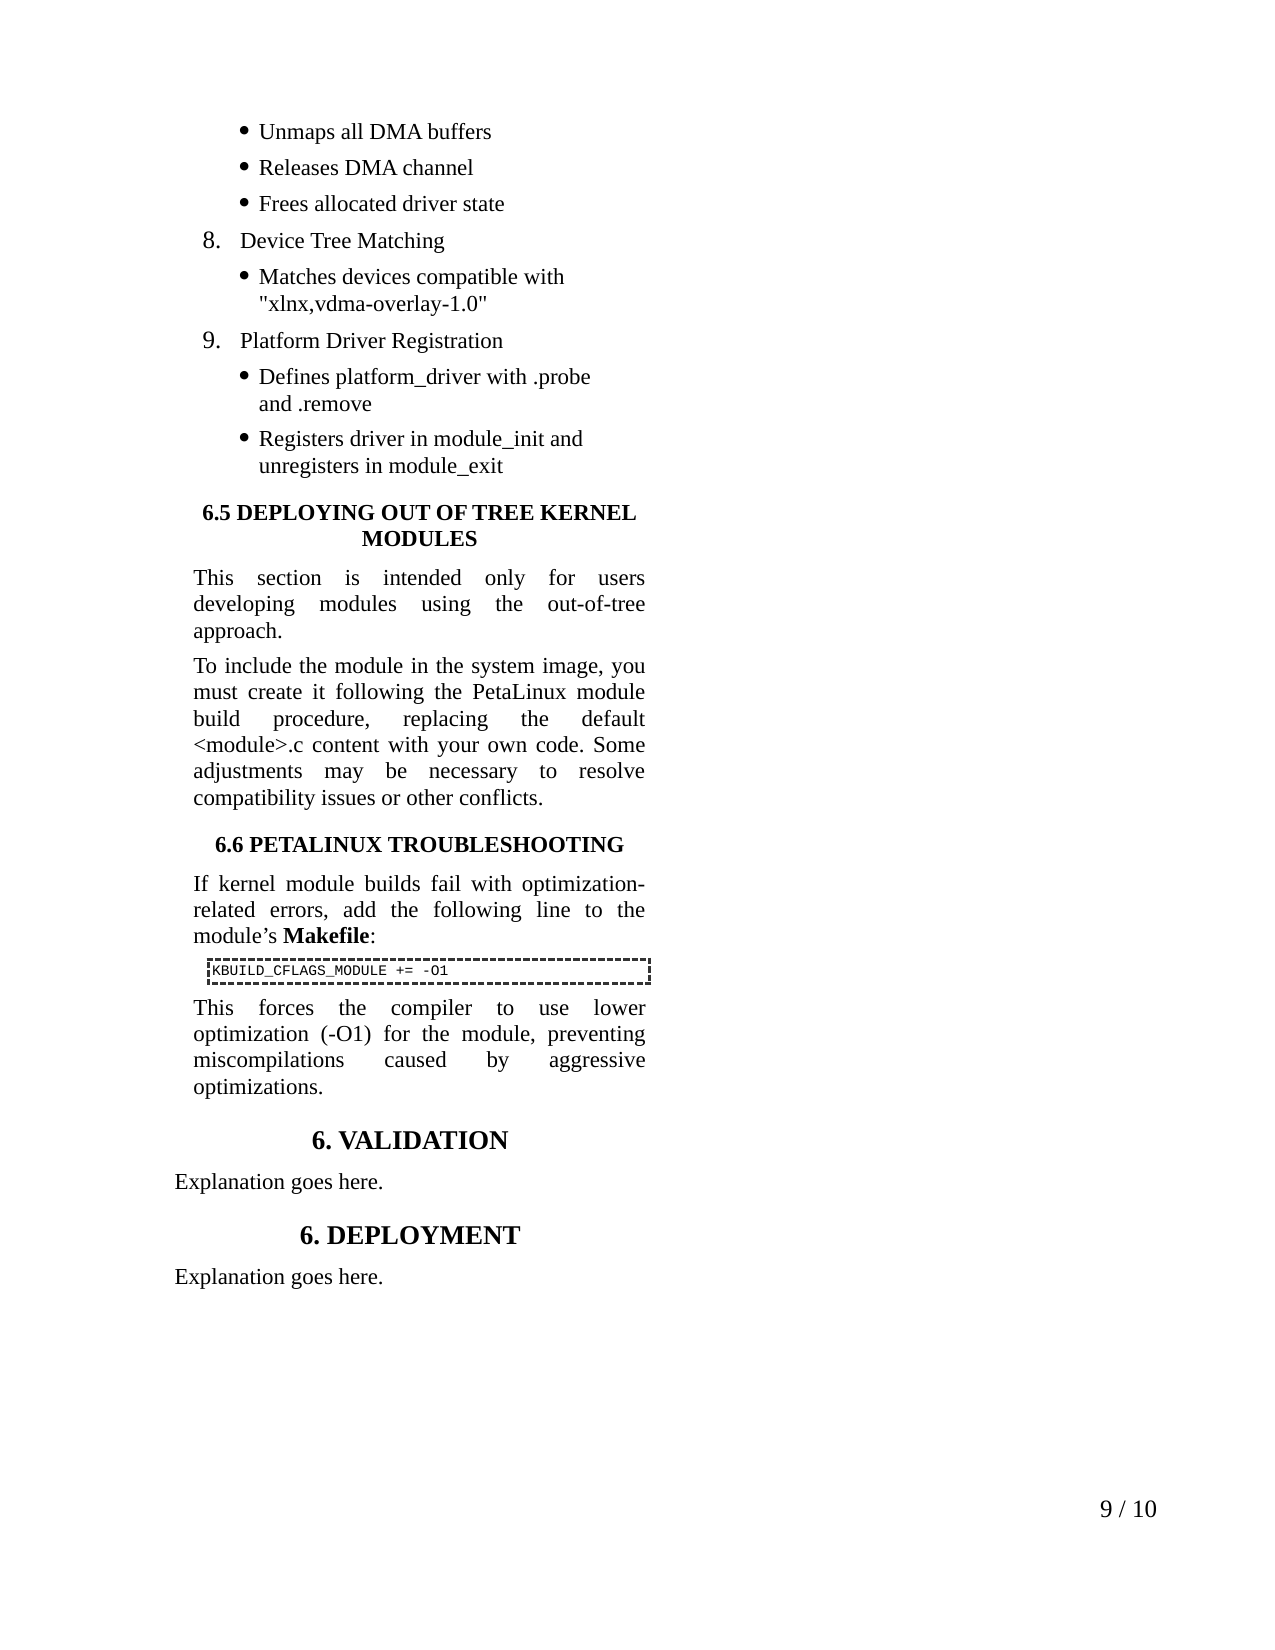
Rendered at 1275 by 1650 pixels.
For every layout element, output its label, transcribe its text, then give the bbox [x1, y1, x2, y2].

list Registers driver in module_init and unregisters in module_exit [240, 425, 646, 478]
list Defines platform_driver with .probe and .remove [240, 363, 646, 416]
list Matches devices compatible with "xlnx,vdma-overlay-1.0" [240, 263, 646, 316]
list To include the module in the system image, you must create it following the PetaLinux module build procedure, replacing the default <module>.c content with your own code. Some adjustments may be necessary to resolve compatibility issues or other conflicts. [156, 652, 646, 810]
subtitle 6. VALIDATION [174, 1124, 646, 1155]
list Platform Driver Registration [202, 325, 646, 354]
subtitle 6.6 PETALINUX TROUBLESHOOTING [156, 831, 646, 857]
list If kernel module builds fail with optimization-related errors, add the following line to the module’s Makefile: [156, 870, 646, 949]
list Unmaps all DMA buffers [240, 118, 646, 145]
text Explanation goes here. [174, 1263, 646, 1289]
text Explanation goes here. [174, 1168, 646, 1194]
subtitle 6.5 DEPLOYING OUT OF TREE KERNEL MODULES [156, 499, 646, 552]
list Frees allocated driver state [240, 189, 646, 216]
list This forces the compiler to use lower optimization (-O1) for the module, preventing miscompilations caused by aggressive optimizations. [156, 994, 646, 1099]
list This section is intended only for users developing modules using the out-of-tree approach. [156, 564, 646, 643]
subtitle 6. DEPLOYMENT [174, 1219, 646, 1250]
list Releases DMA channel [240, 154, 646, 181]
list Device Tree Matching [202, 225, 646, 254]
text KBUILD_CFLAGS_MODULE += -O1 [207, 958, 646, 985]
